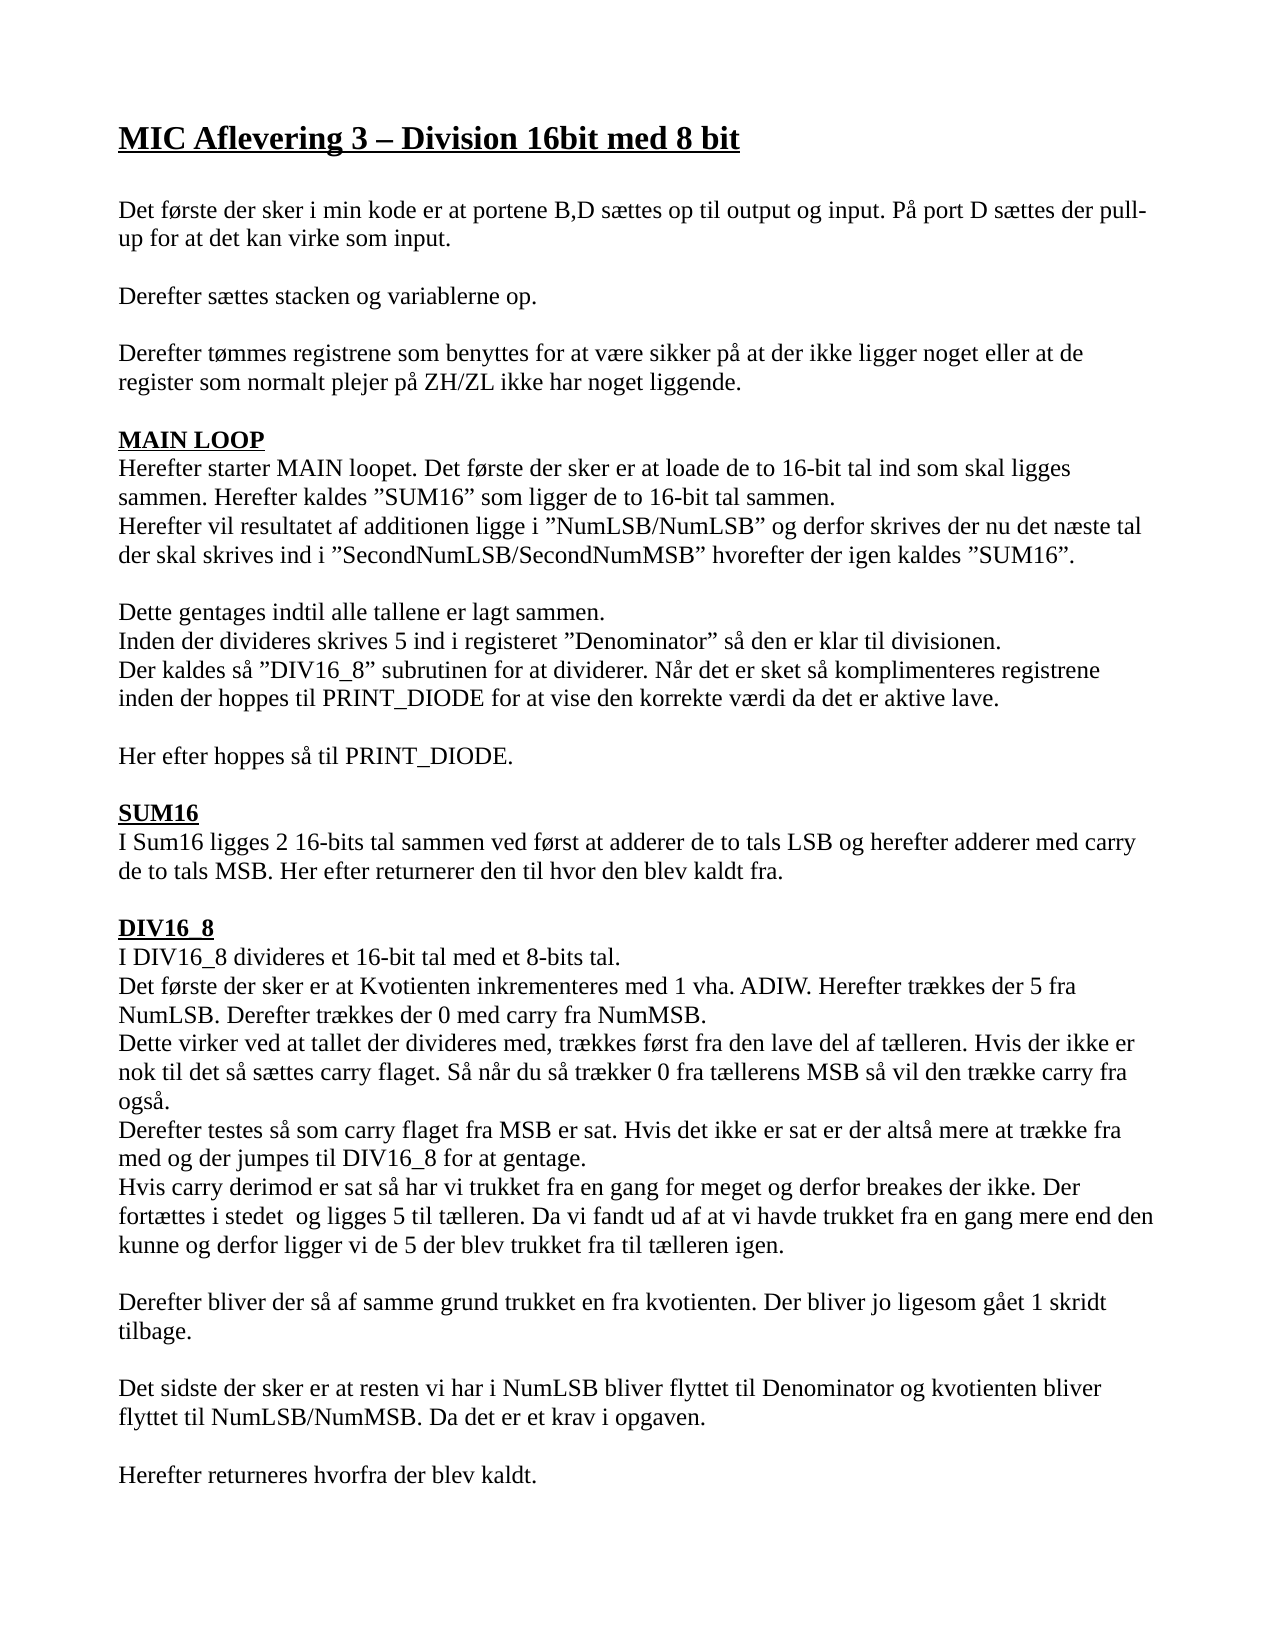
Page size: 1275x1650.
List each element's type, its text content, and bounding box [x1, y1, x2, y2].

text Det sidste der sker er at resten vi har i NumLSB bliver flyttet til Denominator og kvotienten bliver flyttet til NumLSB/NumMSB. Da det er et krav i opgaven. [118, 1373, 1157, 1431]
text Her efter hoppes så til PRINT_DIODE. [118, 741, 1157, 770]
text Herefter vil resultatet af additionen ligge i ”NumLSB/NumLSB” og derfor skrives der nu det næste tal der skal skrives ind i ”SecondNumLSB/SecondNumMSB” hvorefter der igen kaldes ”SUM16”. [118, 511, 1157, 568]
text Dette virker ved at tallet der divideres med, trækkes først fra den lave del af tælleren. Hvis der ikke er nok til det så sættes carry flaget. Så når du så trækker 0 fra tællerens MSB så vil den trække carry fra også. [118, 1028, 1157, 1115]
text Herefter starter MAIN loopet. Det første der sker er at loade de to 16-bit tal ind som skal ligges sammen. Herefter kaldes ”SUM16” som ligger de to 16-bit tal sammen. [118, 453, 1157, 511]
text I Sum16 ligges 2 16-bits tal sammen ved først at adderer de to tals LSB og herefter adderer med carry de to tals MSB. Her efter returnerer den til hvor den blev kaldt fra. [118, 827, 1157, 885]
text Det første der sker i min kode er at portene B,D sættes op til output og input. På port D sættes der pull-up for at det kan virke som input. [118, 195, 1157, 252]
text Dette gentages indtil alle tallene er lagt sammen. [118, 597, 1157, 626]
text MIC Aflevering 3 – Division 16bit med 8 bit [118, 118, 1157, 156]
text Herefter returneres hvorfra der blev kaldt. [118, 1460, 1157, 1488]
text Derefter testes så som carry flaget fra MSB er sat. Hvis det ikke er sat er der altså mere at trække fra med og der jumpes til DIV16_8 for at gentage. [118, 1115, 1157, 1172]
text Derefter sættes stacken og variablerne op. [118, 281, 1157, 310]
text Hvis carry derimod er sat så har vi trukket fra en gang for meget og derfor breakes der ikke. Der fortættes i stedet og ligges 5 til tælleren. Da vi fandt ud af at vi havde trukket fra en gang mere end den kunne og derfor ligger vi de 5 der blev trukket fra til tælleren igen. [118, 1172, 1157, 1258]
text Inden der divideres skrives 5 ind i registeret ”Denominator” så den er klar til divisionen. [118, 626, 1157, 655]
text Derefter bliver der så af samme grund trukket en fra kvotienten. Der bliver jo ligesom gået 1 skridt tilbage. [118, 1287, 1157, 1345]
text Derefter tømmes registrene som benyttes for at være sikker på at der ikke ligger noget eller at de register som normalt plejer på ZH/ZL ikke har noget liggende. [118, 338, 1157, 396]
text Der kaldes så ”DIV16_8” subrutinen for at dividerer. Når det er sket så komplimenteres registrene inden der hoppes til PRINT_DIODE for at vise den korrekte værdi da det er aktive lave. [118, 655, 1157, 712]
text I DIV16_8 divideres et 16-bit tal med et 8-bits tal. [118, 942, 1157, 971]
text MAIN LOOP [118, 425, 1157, 453]
text DIV16_8 [118, 913, 1157, 942]
text SUM16 [118, 798, 1157, 827]
text Det første der sker er at Kvotienten inkrementeres med 1 vha. ADIW. Herefter trækkes der 5 fra NumLSB. Derefter trækkes der 0 med carry fra NumMSB. [118, 971, 1157, 1028]
